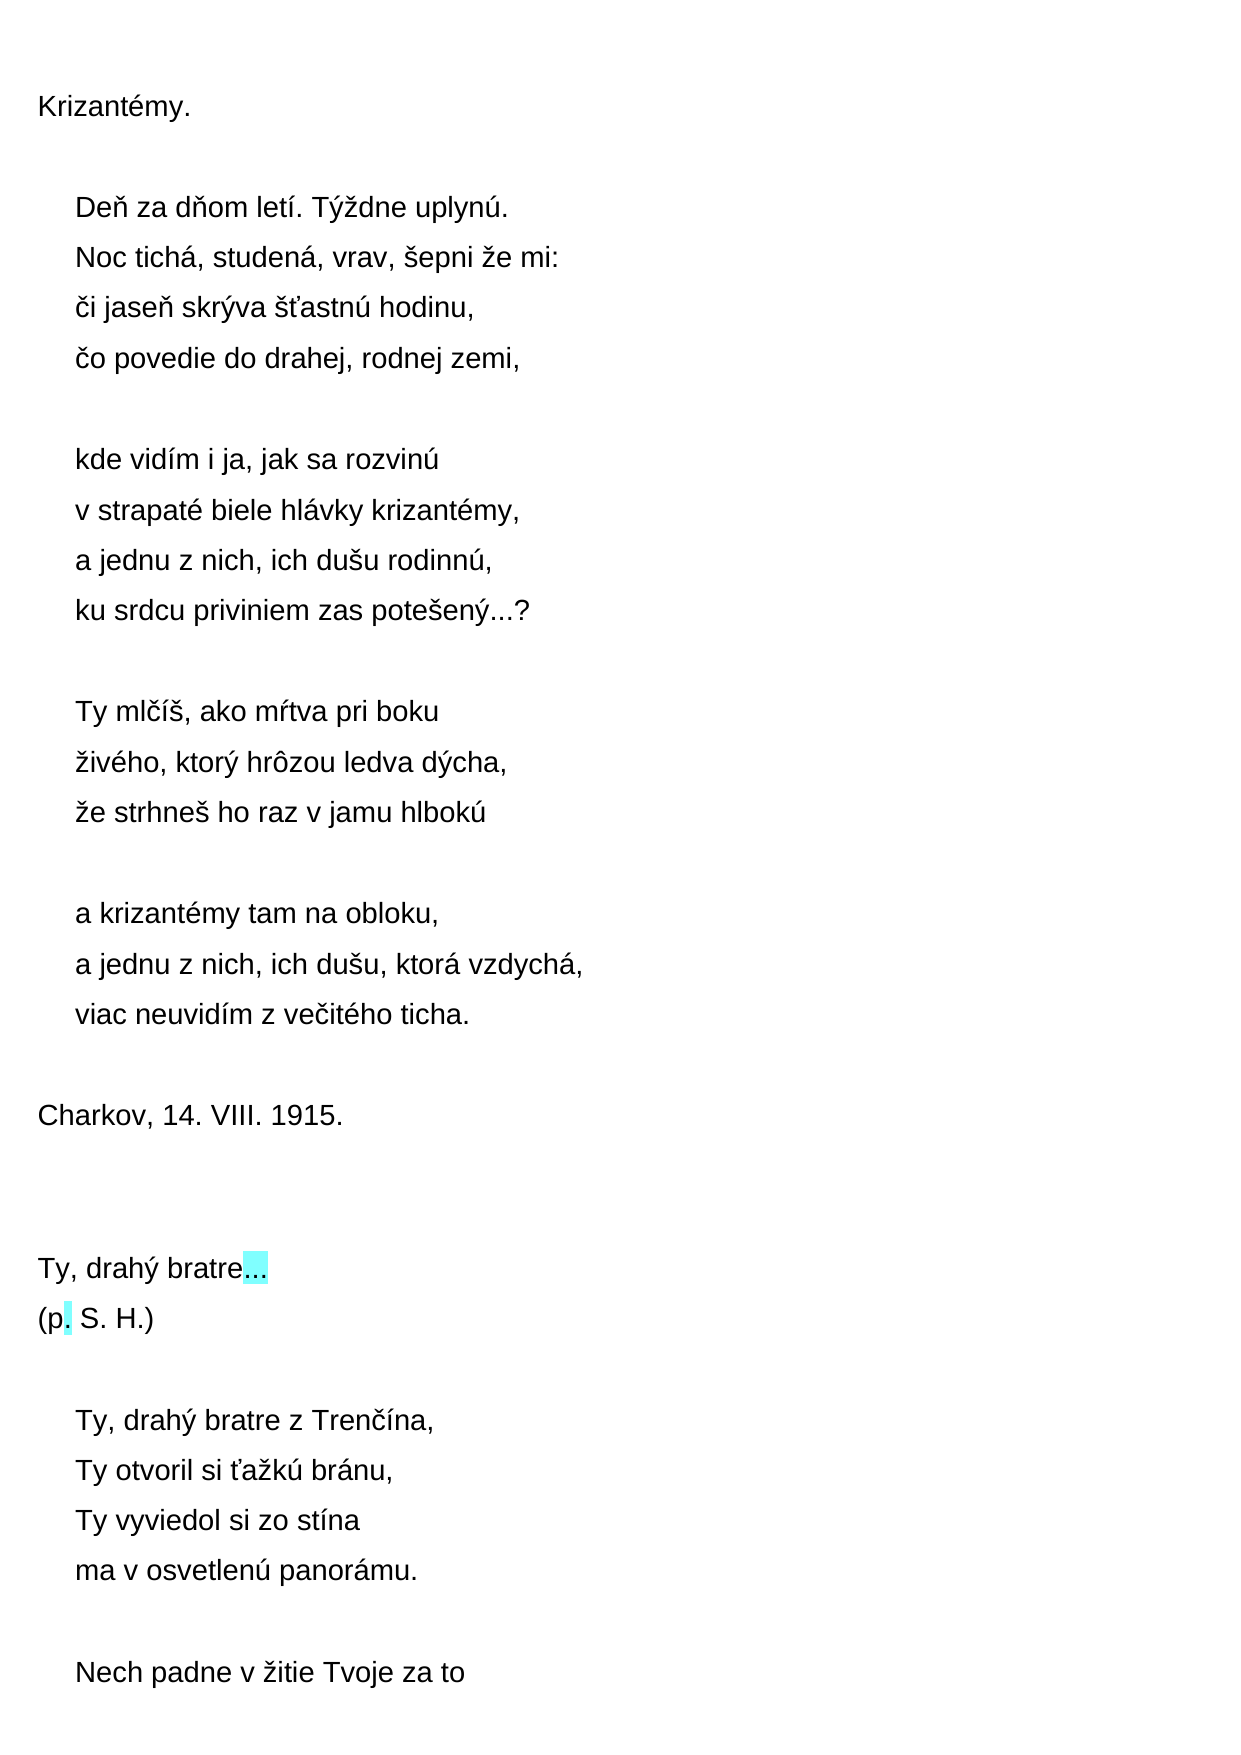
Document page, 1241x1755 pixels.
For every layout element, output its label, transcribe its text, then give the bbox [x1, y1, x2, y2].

text a jednu z nich, ich dušu rodinnú, [37, 543, 1136, 576]
text živého, ktorý hrôzou ledva dýcha, [37, 745, 1136, 778]
subtitle Ty, drahý bratre... [37, 1251, 1136, 1284]
text Ty otvoril si ťažkú bránu, [37, 1453, 1136, 1486]
text Ty mlčíš, ako mŕtva pri boku [37, 694, 1136, 728]
text ku srdcu priviniem zas potešený...? [37, 593, 1136, 627]
text v strapaté biele hlávky krizantémy, [37, 492, 1136, 526]
text Ty vyviedol si zo stína [37, 1503, 1136, 1537]
text a jednu z nich, ich dušu, ktorá vzdychá, [37, 947, 1136, 980]
text Nech padne v žitie Tvoje za to [37, 1655, 1136, 1688]
text čo povedie do drahej, rodnej zemi, [37, 341, 1136, 374]
text Noc tichá, studená, vrav, šepni že mi: [37, 240, 1136, 274]
text že strhneš ho raz v jamu hlbokú [37, 795, 1136, 829]
text Deň za dňom letí. Týždne uplynú. [37, 190, 1136, 223]
text ma v osvetlenú panorámu. [37, 1553, 1136, 1587]
text viac neuvidím z večitého ticha. [37, 997, 1136, 1031]
text Ty, drahý bratre z Trenčína, [37, 1402, 1136, 1436]
text kde vidím i ja, jak sa rozvinú [37, 442, 1136, 476]
text a krizantémy tam na obloku, [37, 896, 1136, 930]
text Charkov, 14. VIII. 1915. [37, 1098, 1136, 1132]
text či jaseň skrýva šťastnú hodinu, [37, 291, 1136, 324]
subtitle Krizantémy. [37, 88, 1136, 122]
text (p. S. H.) [37, 1301, 1136, 1335]
